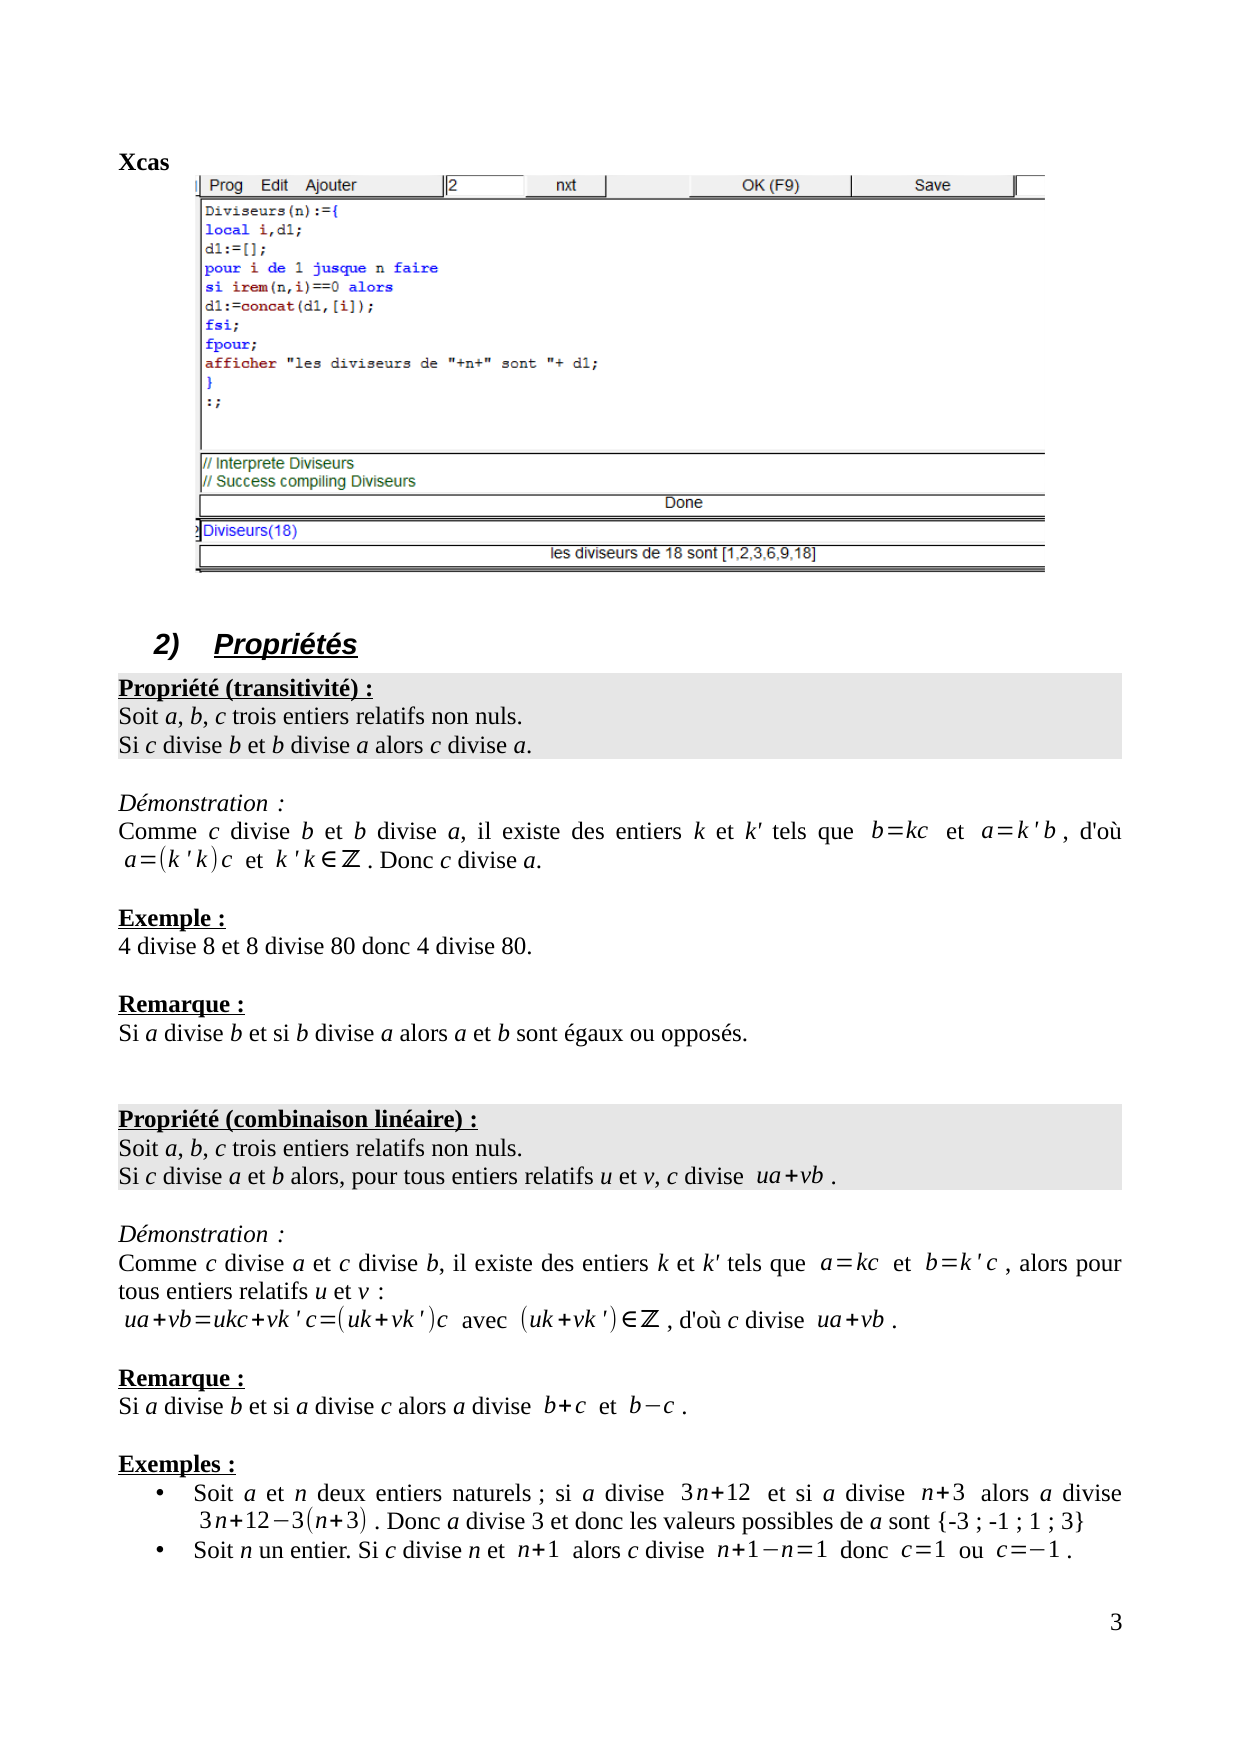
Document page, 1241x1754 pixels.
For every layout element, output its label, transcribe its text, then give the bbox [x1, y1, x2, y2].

list Soit n un entier. Si c divise n et alors c divise donc ou . [156, 1535, 1122, 1564]
text Exemple : [118, 903, 1122, 931]
text Comme c divise a et c divise b, il existe des entiers k et k' tels que et , alors pour tous entiers relatifs u et v : [118, 1248, 1122, 1305]
text Comme c divise b et b divise a, il existe des entiers k et k' tels que et , d'où et . Donc c divise a. [118, 816, 1122, 874]
text Soit a, b, c trois entiers relatifs non nuls. [118, 701, 1122, 730]
text Xcas [118, 147, 1122, 176]
text Démonstration : [118, 788, 1122, 816]
text Propriété (transitivité) : [118, 673, 1122, 701]
text avec , d'où c divise . [118, 1305, 1122, 1334]
list Soit a et n deux entiers naturels ; si a divise et si a divise alors a divise . Donc a divise 3 et donc les valeurs possibles de a sont {-3 ; -1 ; 1 ; 3} [156, 1478, 1122, 1535]
text Démonstration : [118, 1219, 1122, 1248]
text Remarque : [118, 989, 1122, 1018]
text Si c divise b et b divise a alors c divise a. [118, 730, 1122, 759]
text Si a divise b et si a divise c alors a divise et . [118, 1391, 1122, 1420]
text Si c divise a et b alors, pour tous entiers relatifs u et v, c divise . [118, 1161, 1122, 1190]
subtitle Propriétés [153, 627, 1122, 660]
text Remarque : [118, 1363, 1122, 1391]
text Soit a, b, c trois entiers relatifs non nuls. [118, 1133, 1122, 1161]
picture [195, 175, 1045, 573]
text Exemples : [118, 1449, 1122, 1478]
text 4 divise 8 et 8 divise 80 donc 4 divise 80. [118, 931, 1122, 960]
text Si a divise b et si b divise a alors a et b sont égaux ou opposés. [118, 1018, 1122, 1046]
text Propriété (combinaison linéaire) : [118, 1104, 1122, 1133]
